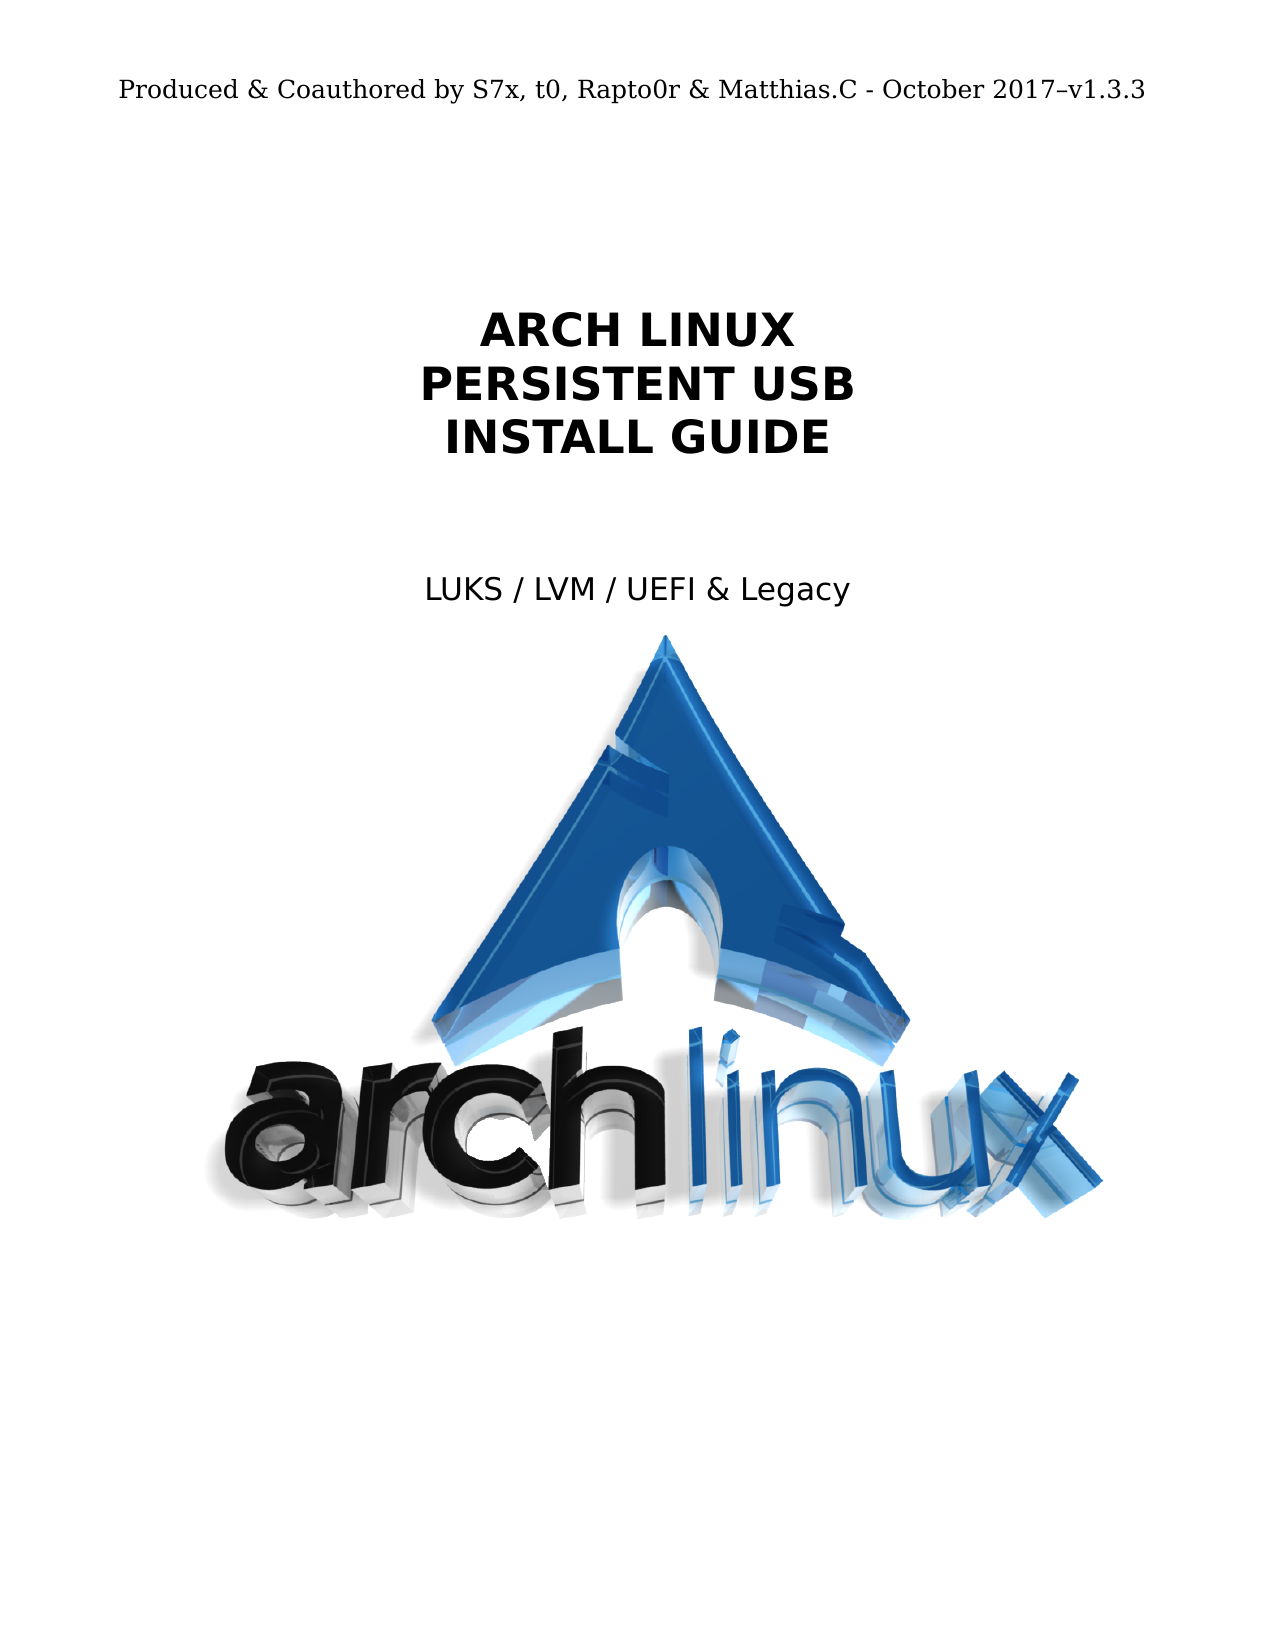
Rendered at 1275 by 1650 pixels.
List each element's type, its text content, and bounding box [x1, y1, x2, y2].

subtitle LUKS / LVM / UEFI & Legacy [118, 571, 1157, 607]
picture [156, 613, 1119, 1246]
title ARCH LINUX PERSISTENT USB INSTALL GUIDE [118, 304, 1157, 464]
